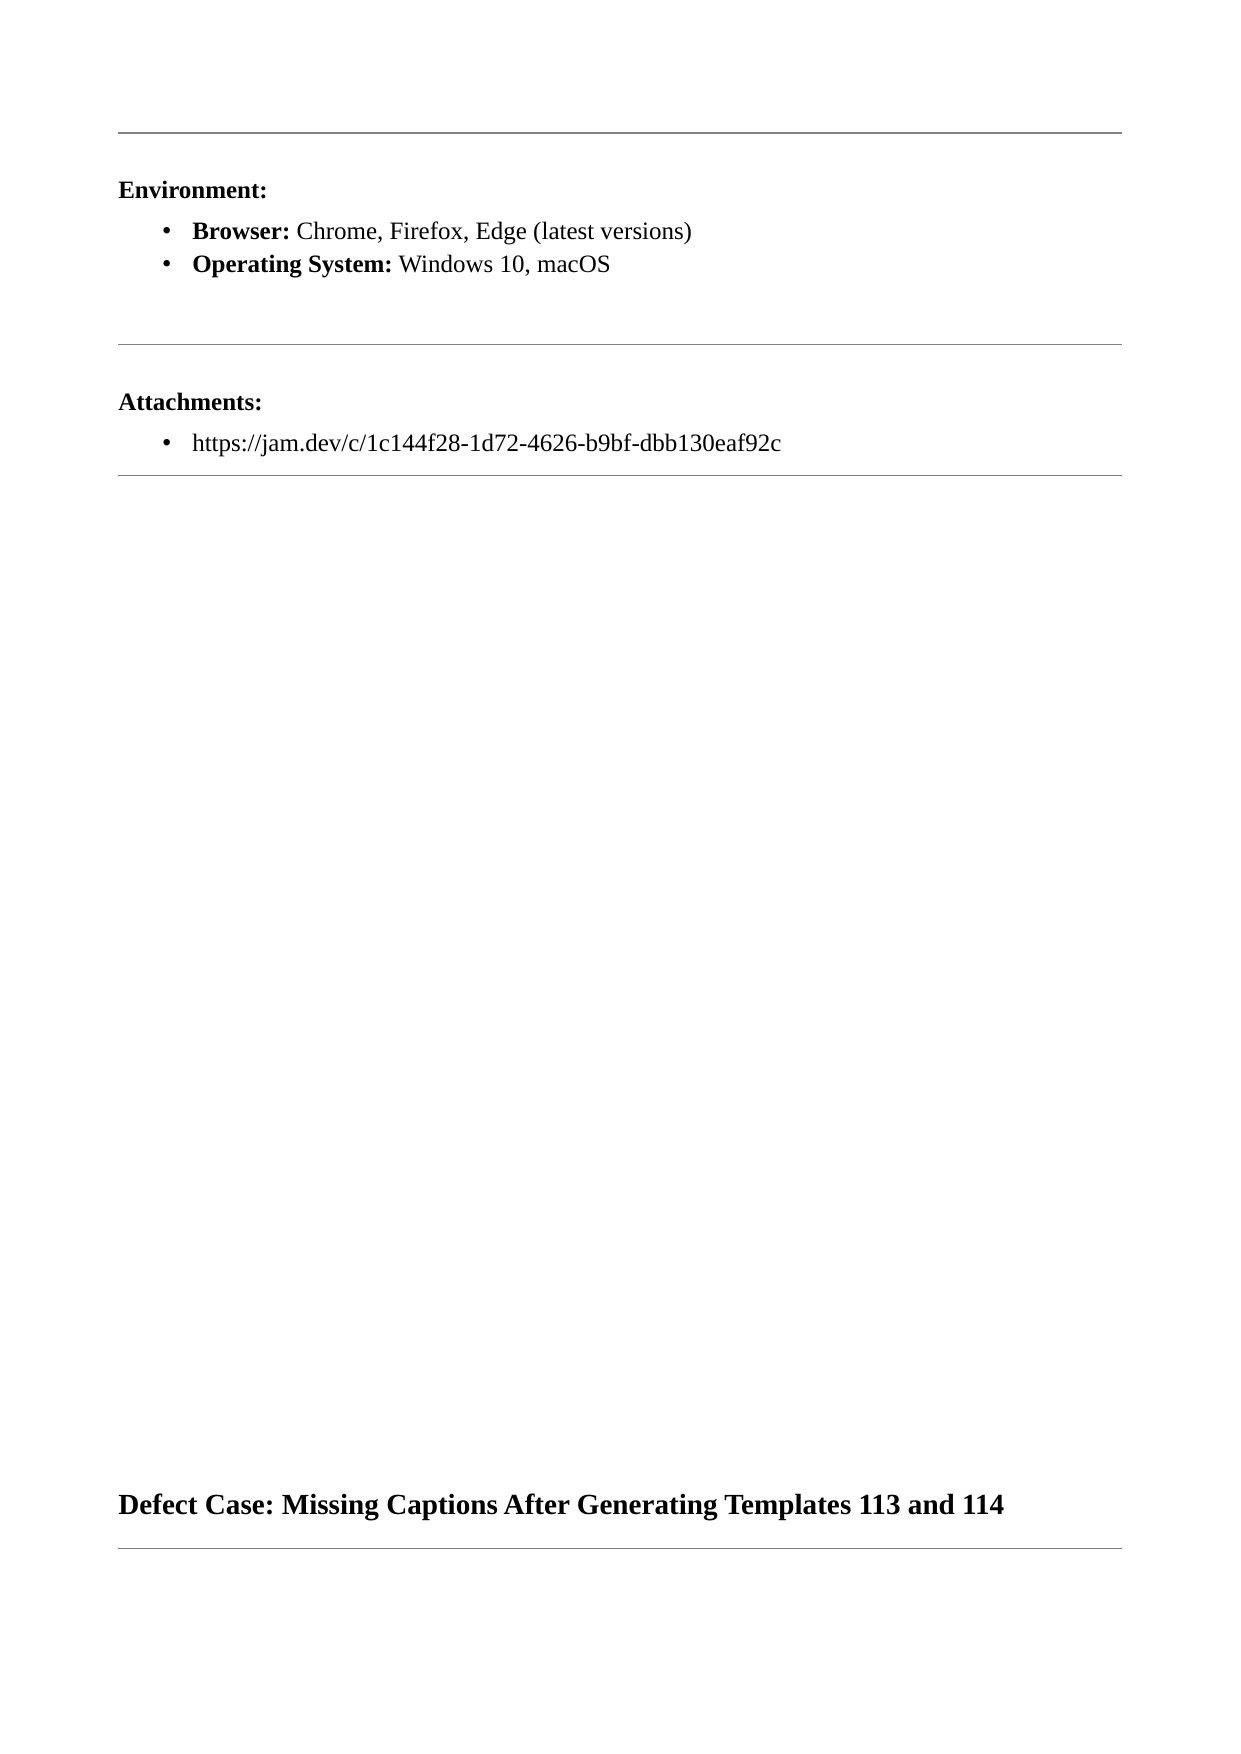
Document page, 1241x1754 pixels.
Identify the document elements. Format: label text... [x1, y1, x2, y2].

list https://jam.dev/c/1c144f28-1d72-4626-b9bf-dbb130eaf92c [162, 428, 1122, 457]
subtitle Attachments: [118, 387, 1122, 415]
subtitle Defect Case: Missing Captions After Generating Templates 113 and 114 [118, 1487, 1122, 1521]
list Operating System: Windows 10, macOS [162, 249, 1122, 278]
list Browser: Chrome, Firefox, Edge (latest versions) [162, 216, 1122, 245]
subtitle Environment: [118, 175, 1122, 204]
